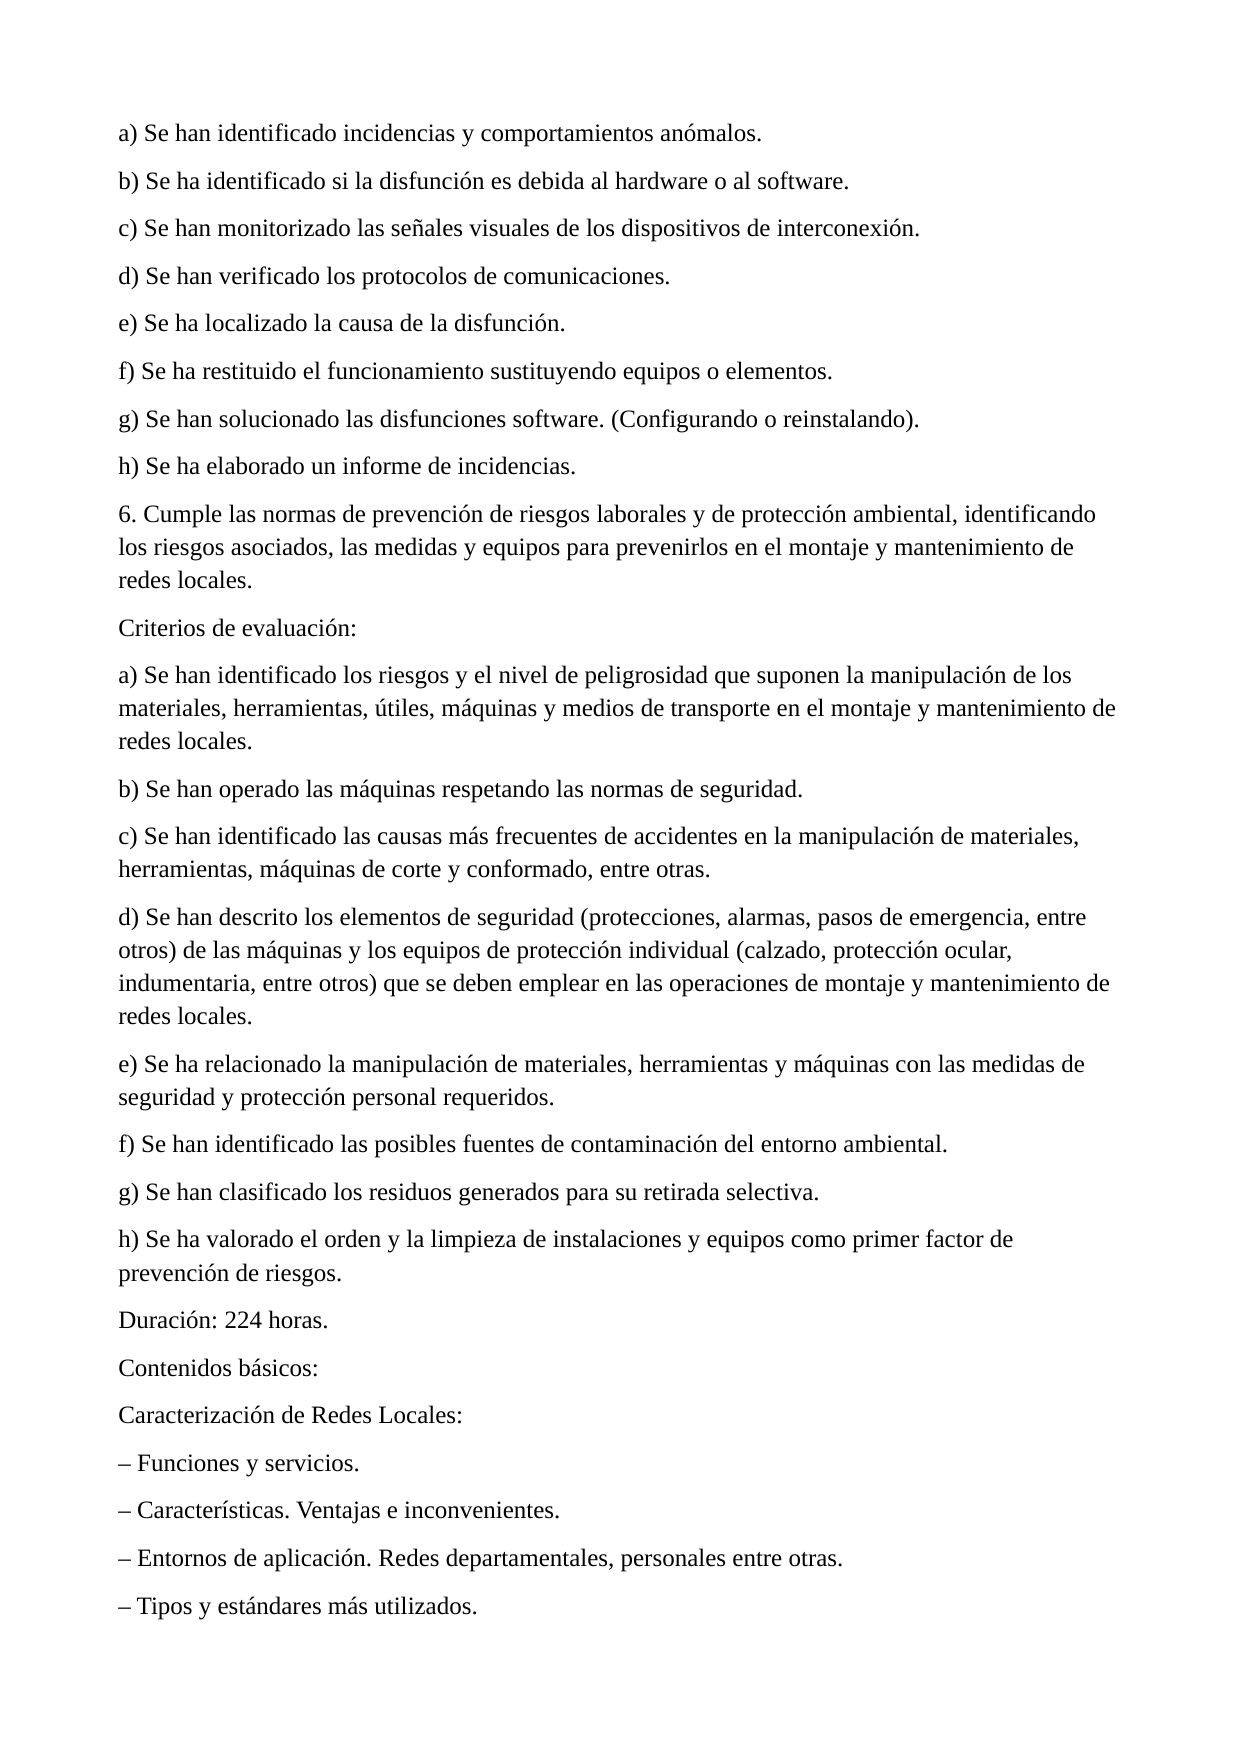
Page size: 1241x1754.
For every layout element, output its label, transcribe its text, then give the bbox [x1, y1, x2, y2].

text c) Se han identificado las causas más frecuentes de accidentes en la manipulación de materiales, herramientas, máquinas de corte y conformado, entre otras. [118, 821, 1122, 883]
text b) Se ha identificado si la disfunción es debida al hardware o al software. [118, 166, 1122, 194]
text f) Se ha restituido el funcionamiento sustituyendo equipos o elementos. [118, 356, 1122, 385]
text h) Se ha valorado el orden y la limpieza de instalaciones y equipos como primer factor de prevención de riesgos. [118, 1224, 1122, 1286]
text f) Se han identificado las posibles fuentes de contaminación del entorno ambiental. [118, 1129, 1122, 1158]
text e) Se ha relacionado la manipulación de materiales, herramientas y máquinas con las medidas de seguridad y protección personal requeridos. [118, 1049, 1122, 1111]
text Contenidos básicos: [118, 1353, 1122, 1382]
text d) Se han verificado los protocolos de comunicaciones. [118, 261, 1122, 290]
text a) Se han identificado los riesgos y el nivel de peligrosidad que suponen la manipulación de los materiales, herramientas, útiles, máquinas y medios de transporte en el montaje y mantenimiento de redes locales. [118, 660, 1122, 755]
text h) Se ha elaborado un informe de incidencias. [118, 451, 1122, 480]
text c) Se han monitorizado las señales visuales de los dispositivos de interconexión. [118, 213, 1122, 242]
text Caracterización de Redes Locales: [118, 1400, 1122, 1429]
text – Tipos y estándares más utilizados. [118, 1591, 1122, 1619]
text d) Se han descrito los elementos de seguridad (protecciones, alarmas, pasos de emergencia, entre otros) de las máquinas y los equipos de protección individual (calzado, protección ocular, indumentaria, entre otros) que se deben emplear en las operaciones de montaje y mantenimiento de redes locales. [118, 902, 1122, 1030]
text Duración: 224 horas. [118, 1305, 1122, 1334]
text – Características. Ventajas e inconvenientes. [118, 1496, 1122, 1524]
text Criterios de evaluación: [118, 613, 1122, 641]
text – Funciones y servicios. [118, 1448, 1122, 1477]
text 6. Cumple las normas de prevención de riesgos laborales y de protección ambiental, identificando los riesgos asociados, las medidas y equipos para prevenirlos en el montaje y mantenimiento de redes locales. [118, 499, 1122, 594]
text – Entornos de aplicación. Redes departamentales, personales entre otras. [118, 1543, 1122, 1572]
text g) Se han clasificado los residuos generados para su retirada selectiva. [118, 1177, 1122, 1206]
text a) Se han identificado incidencias y comportamientos anómalos. [118, 118, 1122, 147]
text b) Se han operado las máquinas respetando las normas de seguridad. [118, 774, 1122, 803]
text g) Se han solucionado las disfunciones software. (Configurando o reinstalando). [118, 404, 1122, 432]
text e) Se ha localizado la causa de la disfunción. [118, 308, 1122, 337]
